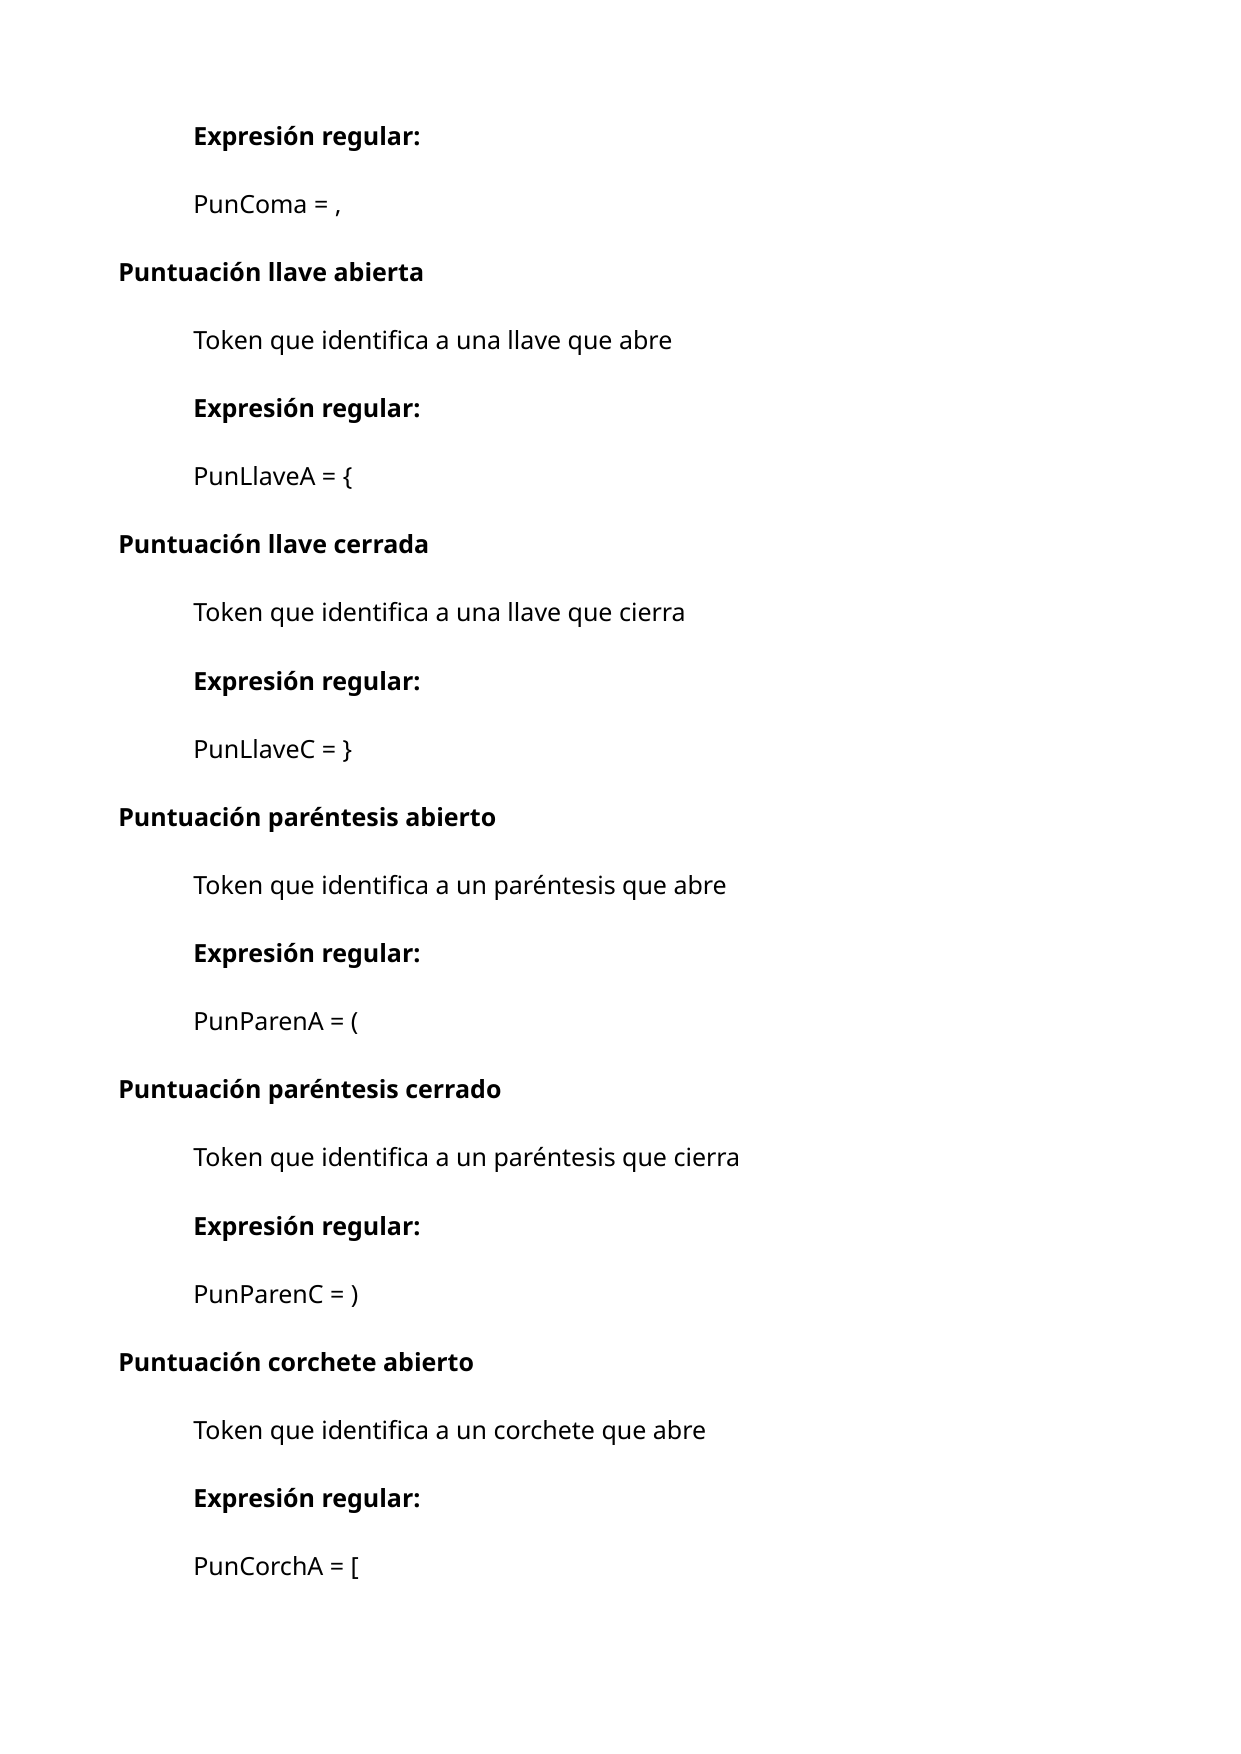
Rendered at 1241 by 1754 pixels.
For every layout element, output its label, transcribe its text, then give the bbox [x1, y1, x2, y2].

text PunParenC = ) [118, 1276, 1122, 1310]
text Expresión regular: [118, 118, 1122, 152]
text Expresión regular: [118, 1208, 1122, 1242]
text Expresión regular: [118, 663, 1122, 697]
text Expresión regular: [118, 391, 1122, 425]
text Expresión regular: [118, 1481, 1122, 1515]
text PunParenA = ( [118, 1004, 1122, 1038]
text Token que identifica a un corchete que abre [118, 1412, 1122, 1447]
text Puntuación paréntesis cerrado [118, 1072, 1122, 1106]
text PunCorchA = [ [118, 1549, 1122, 1583]
text Puntuación corchete abierto [118, 1344, 1122, 1378]
text Expresión regular: [118, 936, 1122, 970]
text Token que identifica a un paréntesis que cierra [118, 1140, 1122, 1174]
text Puntuación llave cerrada [118, 527, 1122, 561]
text Token que identifica a un paréntesis que abre [118, 867, 1122, 902]
text PunLlaveC = } [118, 731, 1122, 765]
text Puntuación llave abierta [118, 254, 1122, 288]
text Puntuación paréntesis abierto [118, 799, 1122, 833]
text Token que identifica a una llave que cierra [118, 595, 1122, 629]
text PunLlaveA = { [118, 459, 1122, 493]
text Token que identifica a una llave que abre [118, 322, 1122, 357]
text PunComa = , [118, 186, 1122, 220]
